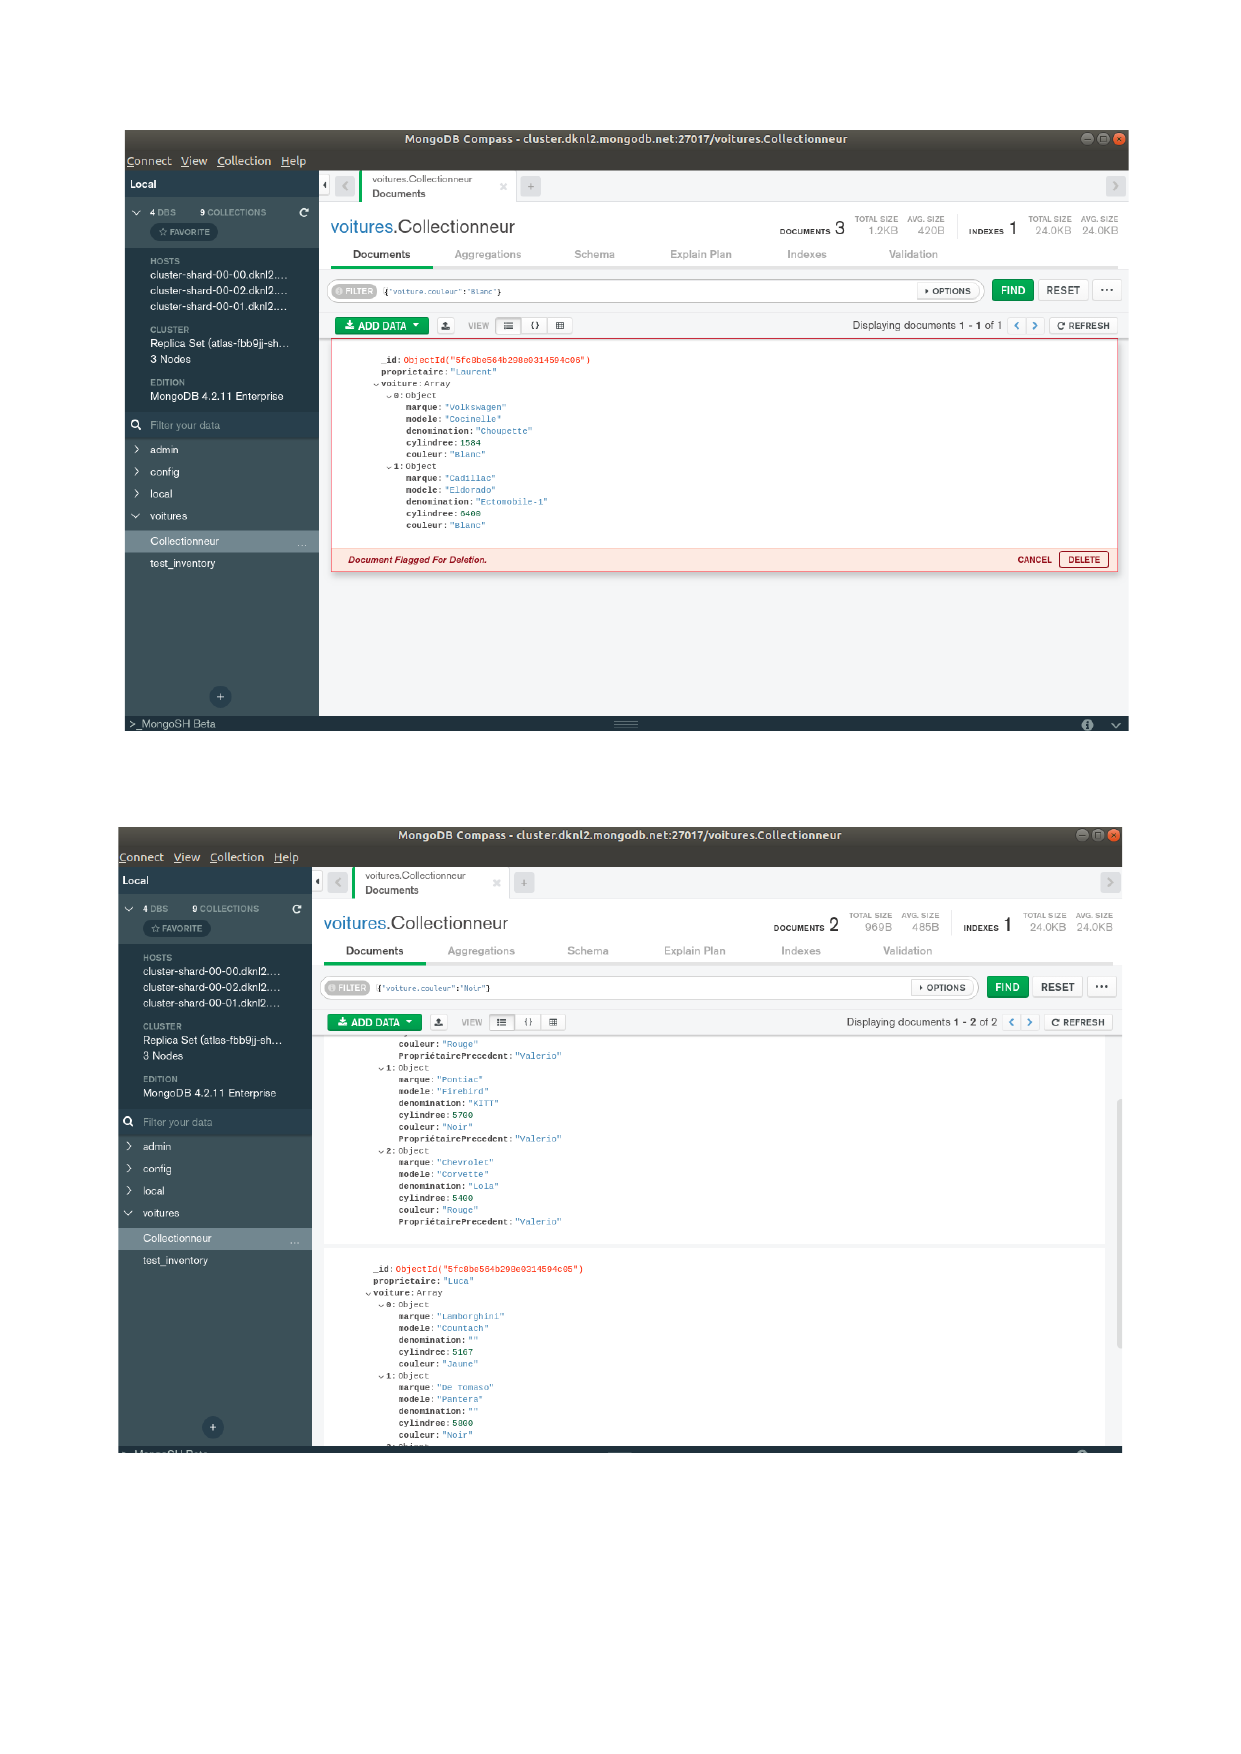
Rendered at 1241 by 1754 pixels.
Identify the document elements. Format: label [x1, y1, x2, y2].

picture [118, 827, 1123, 1453]
picture [124, 130, 1129, 731]
